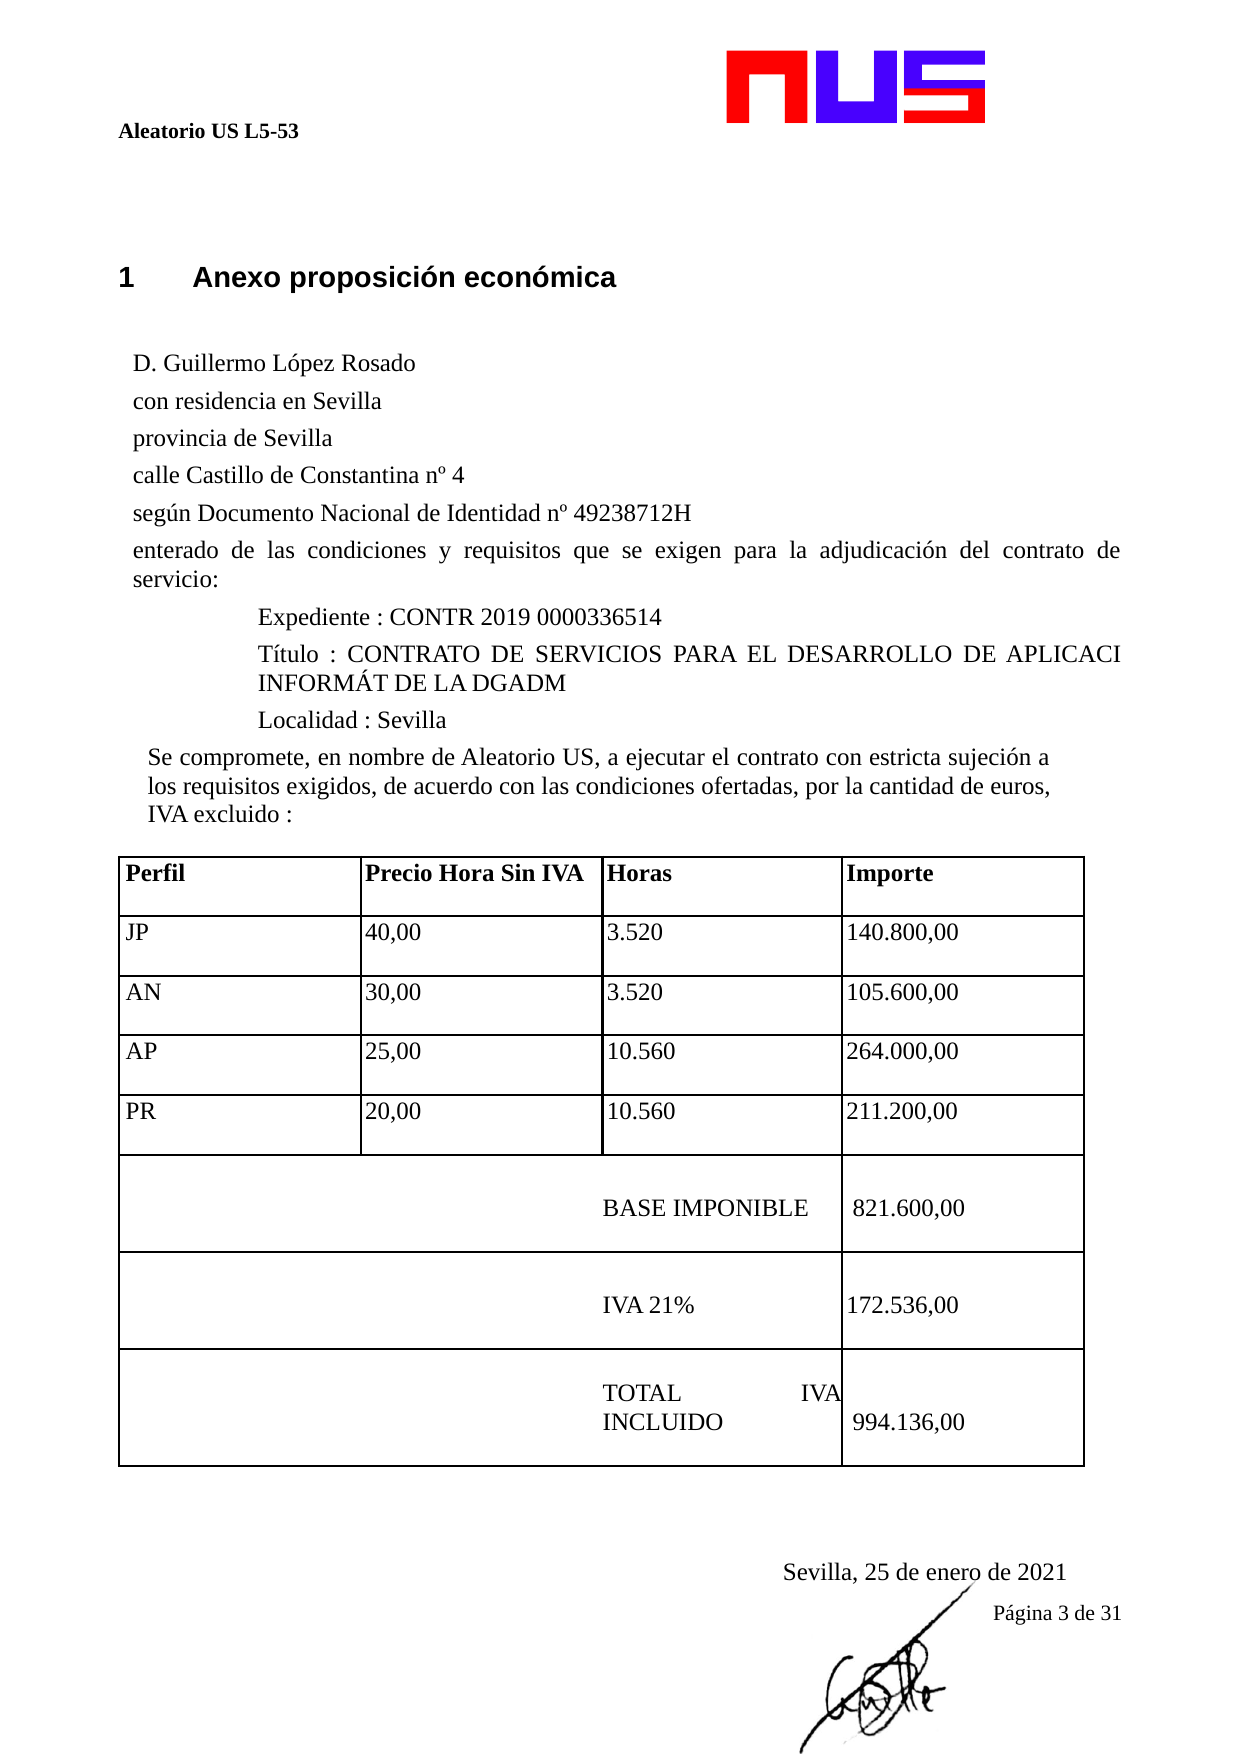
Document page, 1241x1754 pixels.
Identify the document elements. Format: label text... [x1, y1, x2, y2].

table_cell [362, 1065, 601, 1094]
table_cell [120, 1184, 361, 1222]
table_cell [362, 946, 601, 975]
table_cell [120, 1350, 361, 1378]
table_cell 3.520 [604, 917, 841, 946]
text Expediente : CONTR 2019 0000336514 [258, 602, 1122, 631]
table_cell 821.600,00 [843, 1184, 1083, 1222]
table_header [379, 1498, 489, 1528]
text D. Guillermo López Rosado [133, 348, 1122, 377]
table_cell [120, 1156, 361, 1184]
table_cell [604, 946, 841, 975]
table_cell 10.560 [604, 1036, 841, 1065]
table_cell [843, 1253, 1083, 1281]
table_cell [362, 1125, 601, 1153]
table_cell [361, 1350, 602, 1378]
table_cell 172.536,00 [843, 1281, 1083, 1319]
text Título : CONTRATO DE SERVICIOS PARA EL DESARROLLO DE APLICACI INFORMÁT DE LA DGADM [258, 639, 1122, 697]
table_cell 264.000,00 [843, 1036, 1083, 1065]
table_cell [120, 1222, 361, 1251]
table_cell [120, 946, 360, 975]
table_cell JP [120, 917, 360, 946]
table_header Horas [604, 858, 841, 886]
table_cell 40,00 [362, 917, 601, 946]
table_cell IVA 21% [603, 1281, 841, 1319]
text provincia de Sevilla [133, 423, 1122, 452]
table_cell 105.600,00 [843, 977, 1083, 1006]
text calle Castillo de Constantina nº 4 [133, 460, 1122, 489]
table_cell 994.136,00 [843, 1379, 1083, 1436]
table_cell [603, 1436, 841, 1465]
table_cell [843, 1125, 1083, 1153]
table_cell [120, 1065, 360, 1094]
table_cell [843, 1006, 1083, 1034]
table_cell [120, 1253, 361, 1281]
text Sevilla, 25 de enero de 2021 [783, 1557, 1122, 1586]
table_cell 211.200,00 [843, 1096, 1083, 1125]
table_cell [603, 1222, 841, 1251]
table_cell [120, 1436, 361, 1465]
table_header Importe [843, 858, 1083, 886]
table_cell [843, 1436, 1083, 1465]
table_cell [843, 886, 1083, 915]
table_cell [843, 1319, 1083, 1348]
table_cell [604, 1125, 841, 1153]
table_cell [120, 1125, 360, 1153]
text Localidad : Sevilla [258, 706, 1122, 734]
table_cell [604, 1006, 841, 1034]
table_cell [603, 1156, 841, 1184]
table_cell [361, 1281, 602, 1319]
table_cell [362, 886, 601, 915]
table_cell PR [120, 1096, 360, 1125]
table_cell [120, 1281, 361, 1319]
table_cell [604, 1065, 841, 1094]
table_cell [361, 1379, 602, 1436]
table_header Precio Hora Sin IVA [362, 858, 601, 886]
table_cell AP [120, 1036, 360, 1065]
text según Documento Nacional de Identidad nº 49238712H [133, 498, 1122, 526]
table_cell [361, 1156, 602, 1184]
table_cell BASE IMPONIBLE [603, 1184, 841, 1222]
table_cell [361, 1222, 602, 1251]
text enterado de las condiciones y requisitos que se exigen para la adjudicación del contrato de servicio: [133, 535, 1122, 593]
table_cell 10.560 [604, 1096, 841, 1125]
table_cell [604, 886, 841, 915]
table_cell [603, 1350, 841, 1378]
text con residencia en Sevilla [133, 386, 1122, 414]
table_cell AN [120, 977, 360, 1006]
table_cell 30,00 [362, 977, 601, 1006]
table_cell [843, 1222, 1083, 1251]
table_cell [843, 1350, 1083, 1378]
table_cell [843, 1156, 1083, 1184]
table_header Perfil [120, 858, 360, 886]
table_cell [603, 1253, 841, 1281]
table_cell [120, 1006, 360, 1034]
table_cell 3.520 [604, 977, 841, 1006]
table_cell [603, 1319, 841, 1348]
table_cell [361, 1436, 602, 1465]
table_cell [120, 1379, 361, 1436]
table_cell [361, 1184, 602, 1222]
table_cell [120, 1319, 361, 1348]
text Se compromete, en nombre de Aleatorio US, a ejecutar el contrato con estricta sujeción a los requisitos exigidos, de acuerdo con las condiciones ofertadas, por la cantidad de euros, IVA excluido : [147, 743, 1051, 828]
table_cell [120, 886, 360, 915]
table_header [304, 1498, 378, 1528]
table_cell 140.800,00 [843, 917, 1083, 946]
table_cell [361, 1319, 602, 1348]
table_cell TOTAL IVA INCLUIDO [603, 1379, 841, 1436]
table_cell [362, 1006, 601, 1034]
table_cell [843, 946, 1083, 975]
table_cell [361, 1253, 602, 1281]
table_cell 20,00 [362, 1096, 601, 1125]
table_cell 25,00 [362, 1036, 601, 1065]
subtitle Anexo proposición económica [118, 259, 1122, 293]
table_cell [843, 1065, 1083, 1094]
